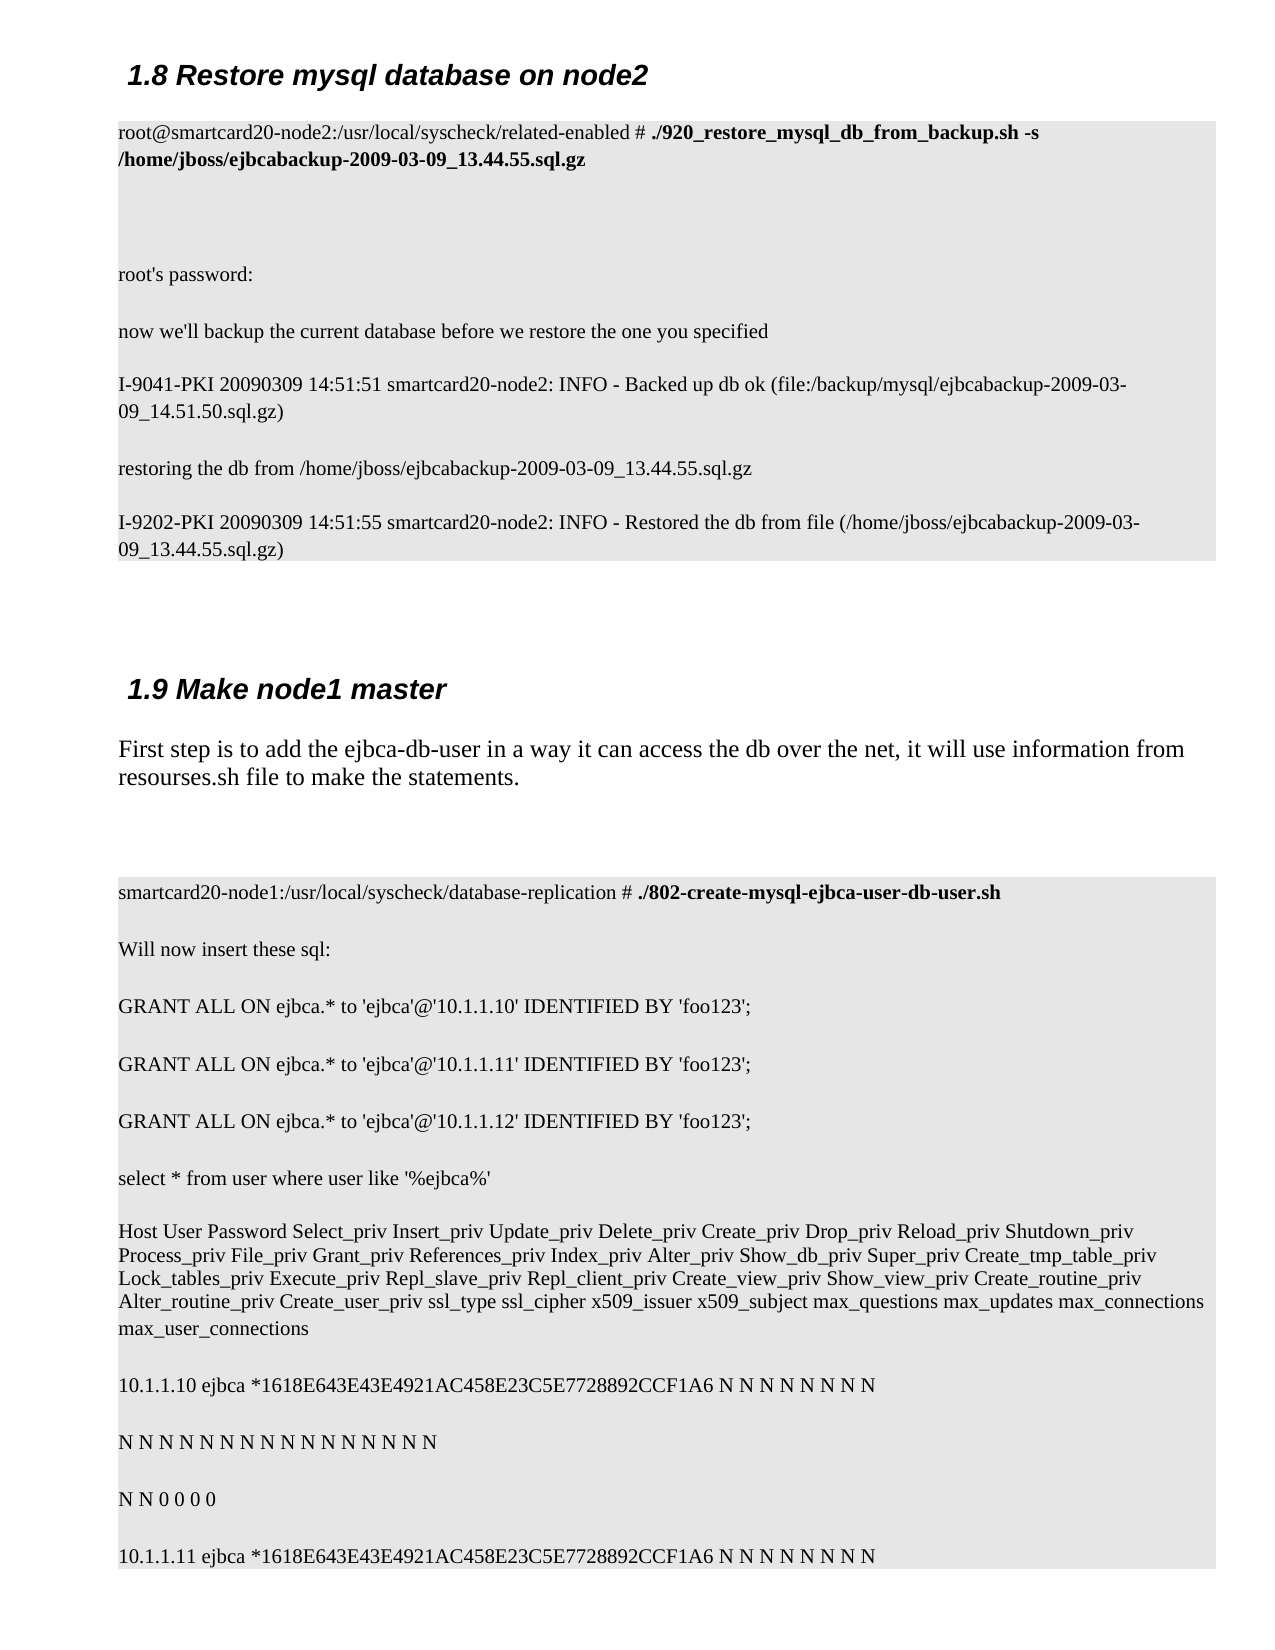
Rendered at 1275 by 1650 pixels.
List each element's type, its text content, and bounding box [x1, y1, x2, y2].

text N N N N N N N N N N N N N N N N [118, 1427, 1216, 1455]
text select * from user where user like '%ejbca%' [118, 1163, 1216, 1191]
text I-9041-PKI 20090309 14:51:51 smartcard20-node2: INFO - Backed up db ok (file:/backup/mysql/ejbcabackup-2009-03-09_14.51.50.sql.gz) [118, 373, 1216, 424]
text First step is to add the ejbca-db-user in a way it can access the db over the net, it will use information from resourses.sh file to make the statements. [118, 735, 1216, 791]
text now we'll backup the current database before we restore the one you specified [118, 316, 1216, 343]
text Will now insert these sql: [118, 934, 1216, 962]
text 10.1.1.11 ejbca *1618E643E43E4921AC458E23C5E7728892CCF1A6 N N N N N N N N [118, 1542, 1216, 1569]
text N N 0 0 0 0 [118, 1484, 1216, 1512]
text root@smartcard20-node2:/usr/local/syscheck/related-enabled # ./920_restore_mysql_db_from_backup.sh -s /home/jboss/ejbcabackup-2009-03-09_13.44.55.sql.gz [118, 121, 1216, 172]
text Host User Password Select_priv Insert_priv Update_priv Delete_priv Create_priv Drop_priv Reload_priv Shutdown_priv Process_priv File_priv Grant_priv References_priv Index_priv Alter_priv Show_db_priv Super_priv Create_tmp_table_priv Lock_tables_priv Execute_priv Repl_slave_priv Repl_client_priv Create_view_priv Show_view_priv Create_routine_priv Alter_routine_priv Create_user_priv ssl_type ssl_cipher x509_issuer x509_subject max_questions max_updates max_connections max_user_connections [118, 1220, 1216, 1341]
subtitle 1.9 Make node1 master [127, 673, 1207, 706]
text GRANT ALL ON ejbca.* to 'ejbca'@'10.1.1.10' IDENTIFIED BY 'foo123'; [118, 992, 1216, 1019]
subtitle 1.8 Restore mysql database on node2 [127, 59, 1207, 92]
text GRANT ALL ON ejbca.* to 'ejbca'@'10.1.1.11' IDENTIFIED BY 'foo123'; [118, 1049, 1216, 1076]
text I-9202-PKI 20090309 14:51:55 smartcard20-node2: INFO - Restored the db from file (/home/jboss/ejbcabackup-2009-03-09_13.44.55.sql.gz) [118, 511, 1216, 561]
text restoring the db from /home/jboss/ejbcabackup-2009-03-09_13.44.55.sql.gz [118, 453, 1216, 481]
text root's password: [118, 259, 1216, 286]
text smartcard20-node1:/usr/local/syscheck/database-replication # ./802-create-mysql-ejbca-user-db-user.sh [118, 877, 1216, 905]
text 10.1.1.10 ejbca *1618E643E43E4921AC458E23C5E7728892CCF1A6 N N N N N N N N [118, 1370, 1216, 1398]
text GRANT ALL ON ejbca.* to 'ejbca'@'10.1.1.12' IDENTIFIED BY 'foo123'; [118, 1106, 1216, 1134]
